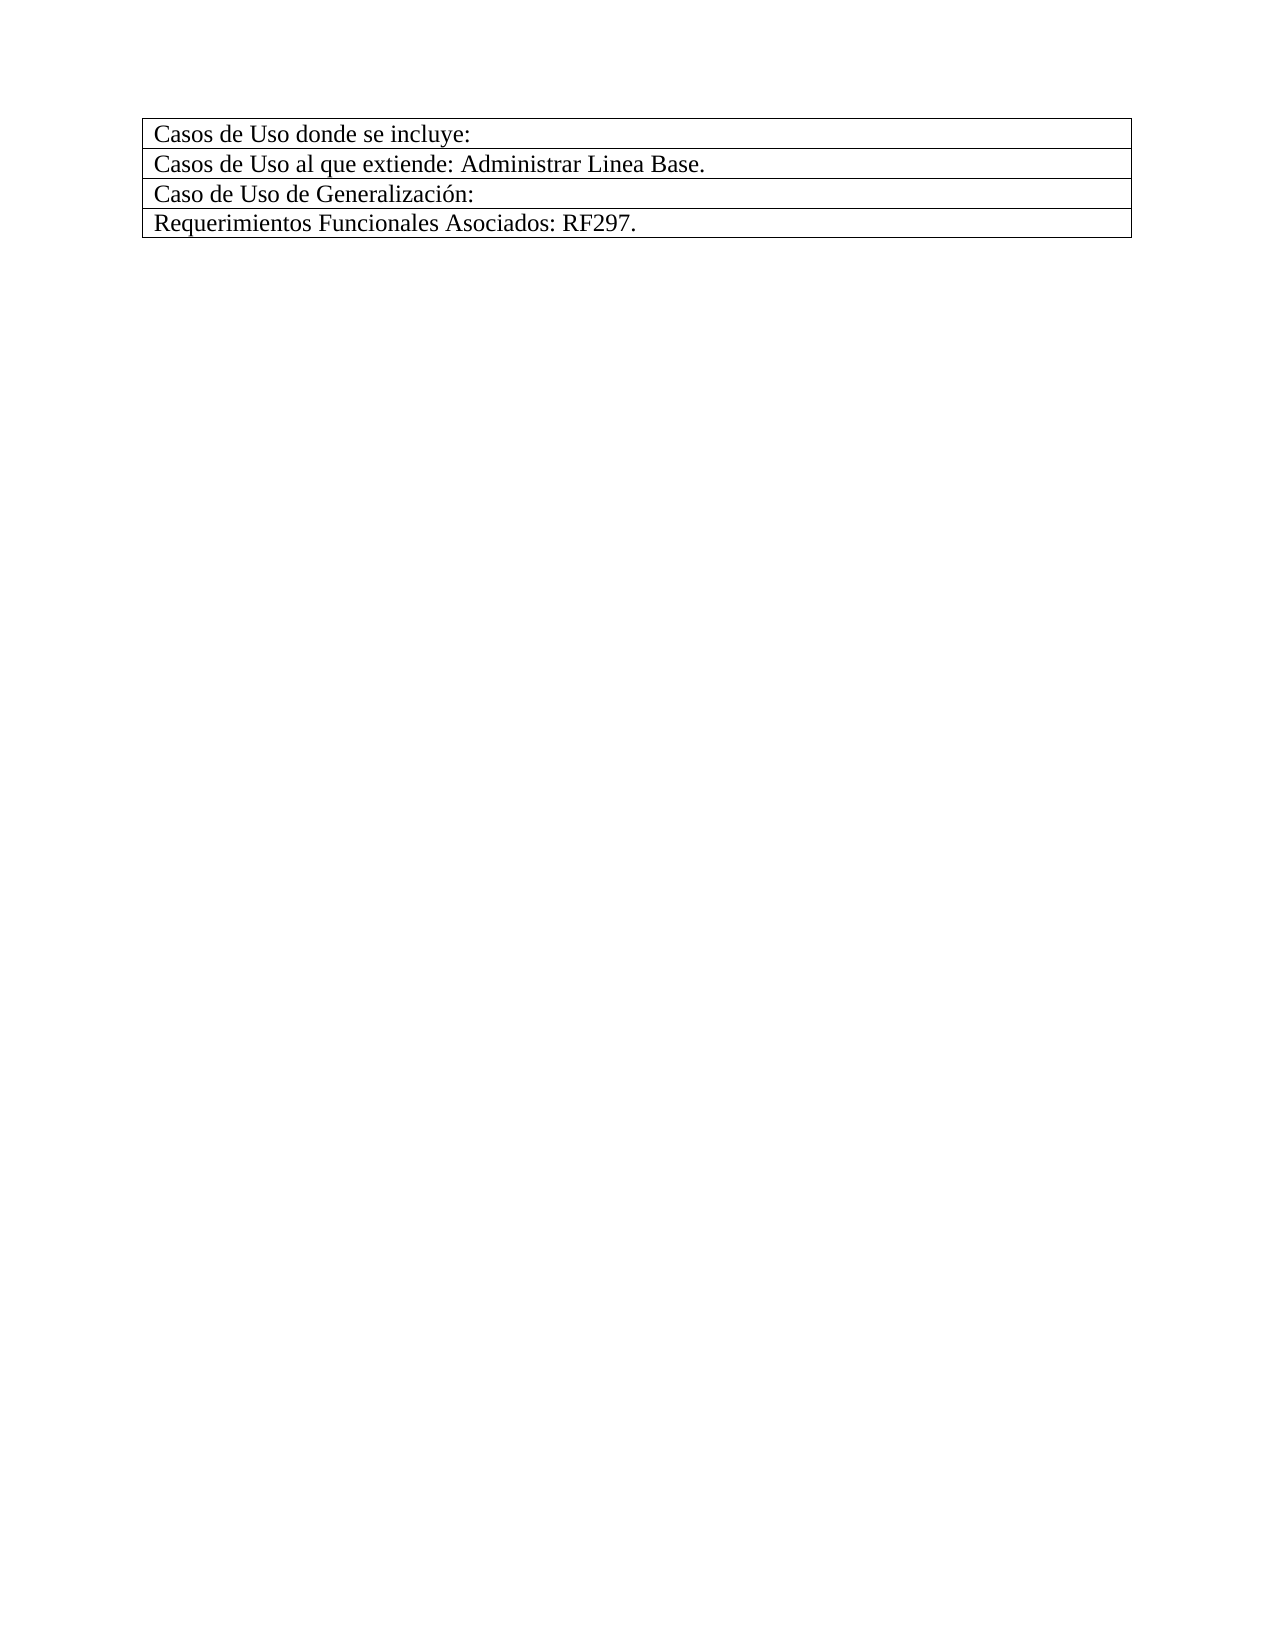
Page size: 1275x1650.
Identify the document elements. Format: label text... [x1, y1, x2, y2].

table_cell Casos de Uso al que extiende: Administrar Linea Base. [143, 149, 1131, 178]
table_cell Casos de Uso donde se incluye: [143, 119, 1131, 148]
table_cell Caso de Uso de Generalización: [143, 179, 1131, 207]
table_cell Requerimientos Funcionales Asociados: RF297. [143, 209, 1131, 237]
